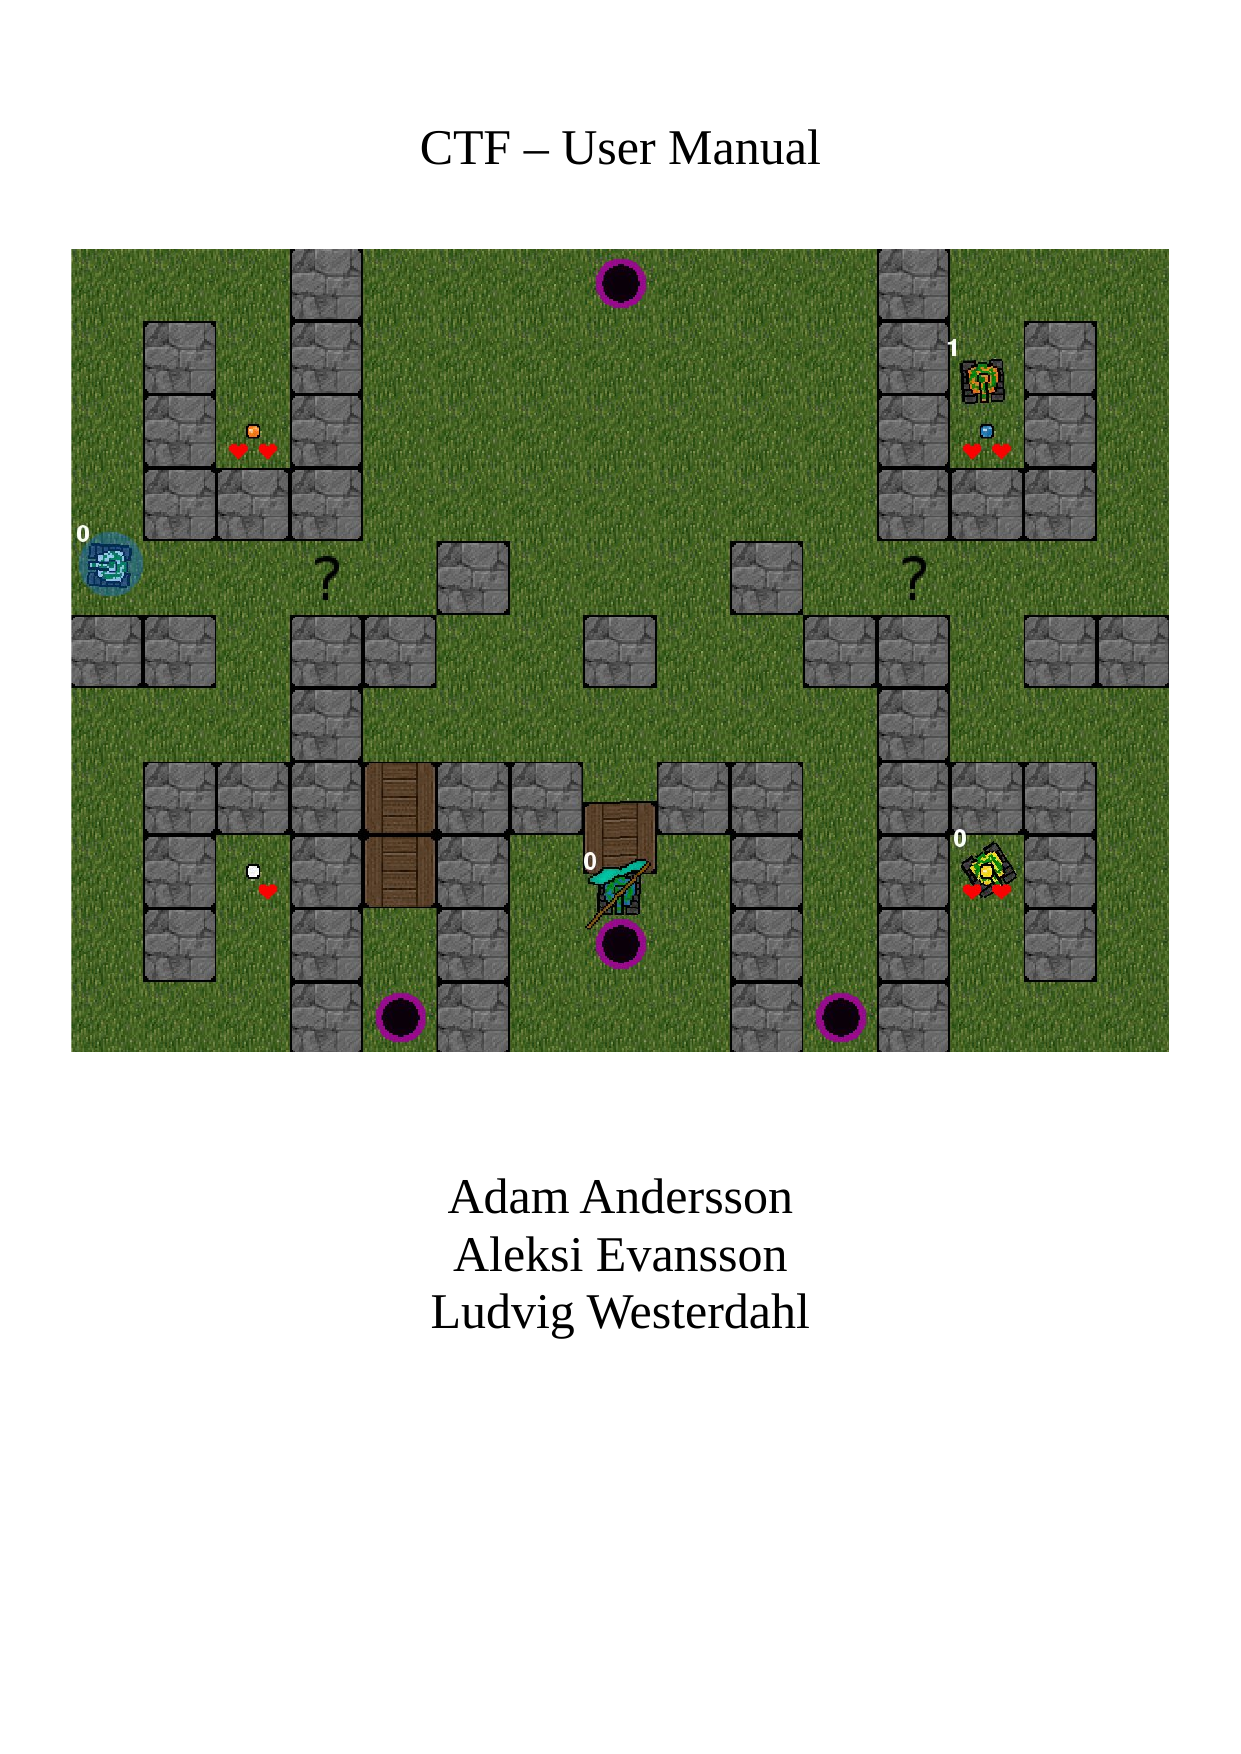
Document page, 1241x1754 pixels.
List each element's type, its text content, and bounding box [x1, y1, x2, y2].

text Adam Andersson [118, 1167, 1122, 1224]
text Ludvig Westerdahl [118, 1282, 1122, 1339]
text CTF – User Manual [118, 118, 1122, 176]
text Aleksi Evansson [118, 1224, 1122, 1282]
picture [71, 249, 1169, 1052]
